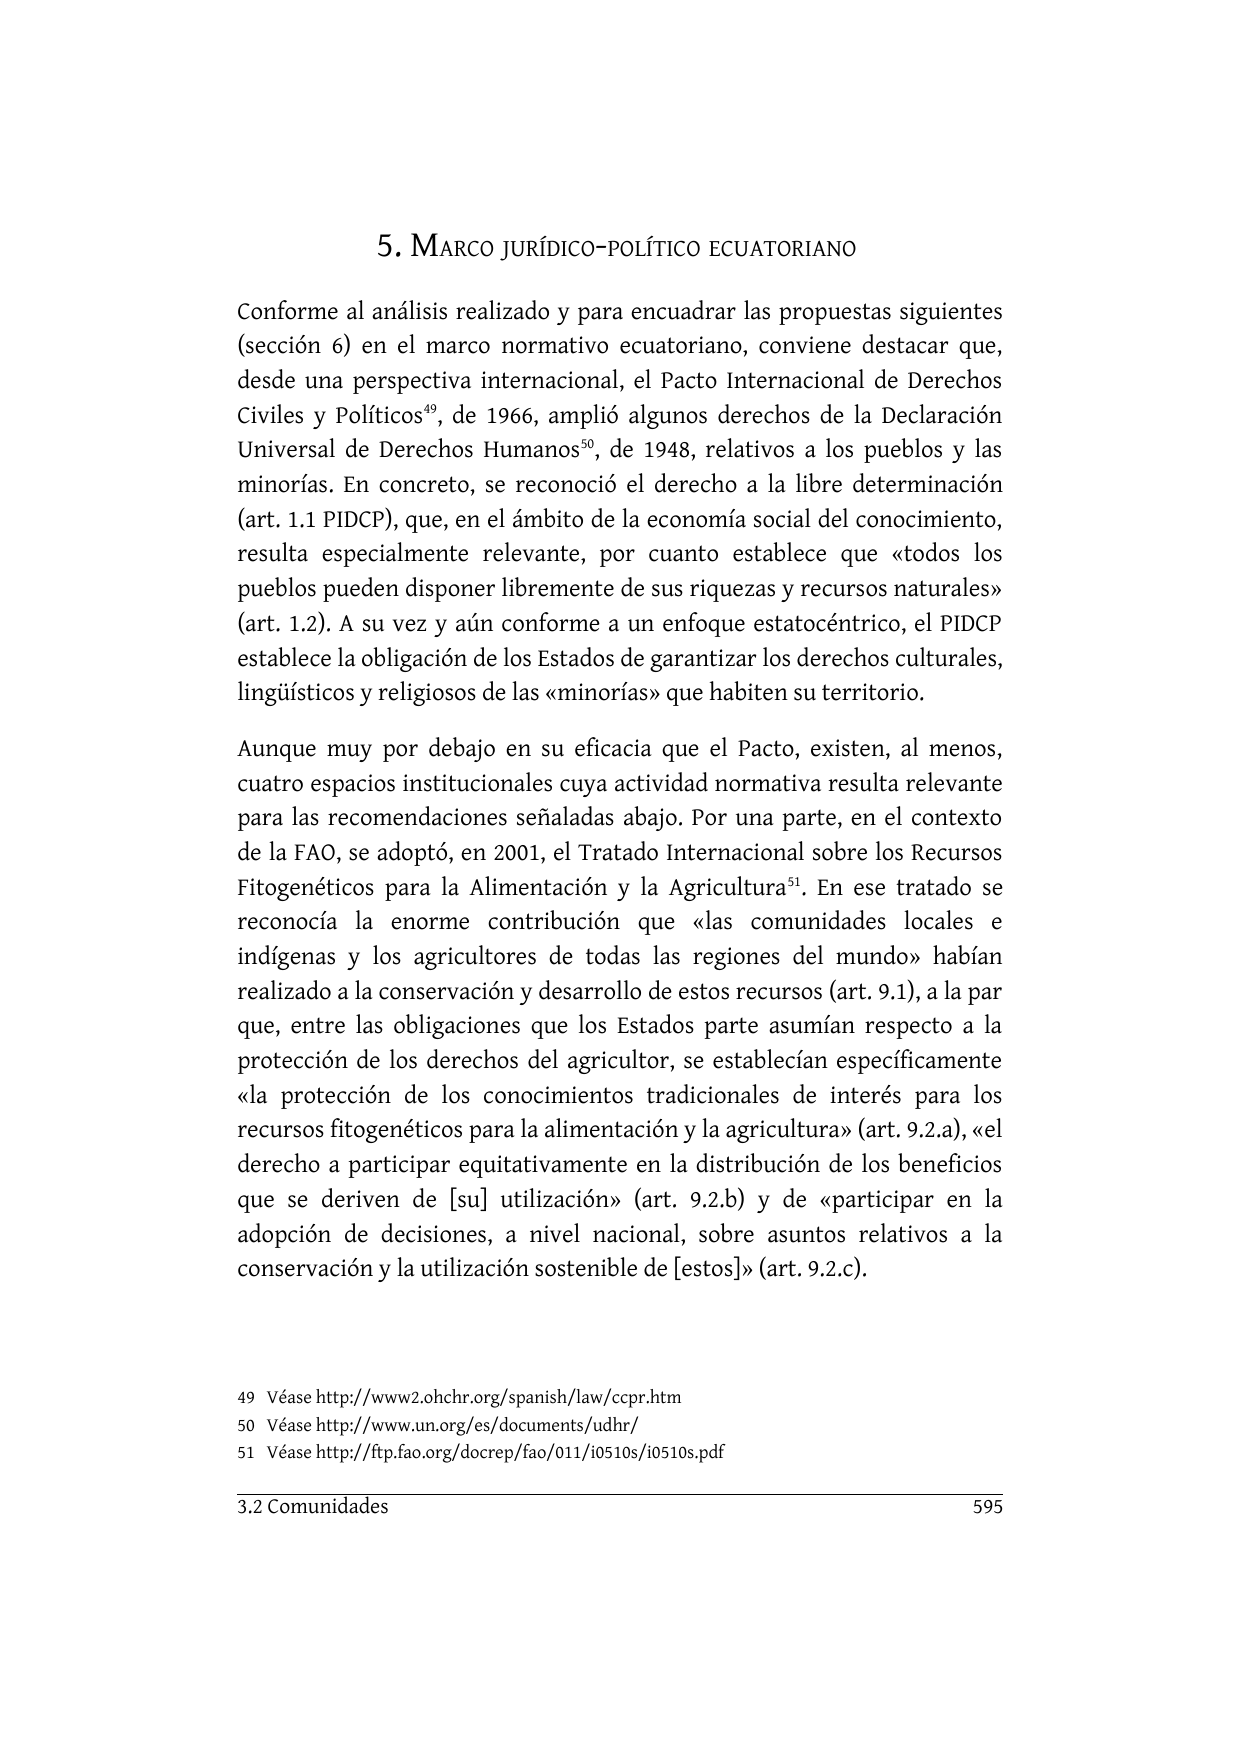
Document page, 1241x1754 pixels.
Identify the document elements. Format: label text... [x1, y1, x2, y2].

text Aunque muy por debajo en su eficacia que el Pacto, existen, al menos, cuatro espacios institucionales cuya actividad normativa resulta relevante para las recomendaciones señaladas abajo. Por una parte, en el contexto de la FAO, se adoptó, en 2001, el Tratado Internacional sobre los Recursos Fitogenéticos para la Alimentación y la Agricultura. En ese tratado se reconocía la enorme contribución que «las comunidades locales e indígenas y los agricultores de todas las regiones del mundo» habían realizado a la conservación y desarrollo de estos recursos (art. 9.1), a la par que, entre las obligaciones que los Estados parte asumían respecto a la protección de los derechos del agricultor, se establecían específicamente «la protección de los conocimientos tradicionales de interés para los recursos fitogenéticos para la alimentación y la agricultura» (art. 9.2.a), «el derecho a participar equitativamente en la distribución de los beneficios que se deriven de [su] utilización» (art. 9.2.b) y de «participar en la adopción de decisiones, a nivel nacional, sobre asuntos relativos a la conservación y la utilización sostenible de [estos]» (art. 9.2.c). [237, 734, 1003, 1284]
text Conforme al análisis realizado y para encuadrar las propuestas siguientes (sección 6) en el marco normativo ecuatoriano, conviene destacar que, desde una perspectiva internacional, el Pacto Internacional de Derechos Civiles y Políticos, de 1966, amplió algunos derechos de la Declaración Universal de Derechos Humanos, de 1948, relativos a los pueblos y las minorías. En concreto, se reconoció el derecho a la libre determinación (art. 1.1 PIDCP), que, en el ámbito de la economía social del conocimiento, resulta especialmente relevante, por cuanto establece que «todos los pueblos pueden disponer libremente de sus riquezas y recursos naturales» (art. 1.2). A su vez y aún conforme a un enfoque estatocéntrico, el PIDCP establece la obligación de los Estados de garantizar los derechos culturales, lingüísticos y religiosos de las «minorías» que habiten su territorio. [237, 297, 1003, 708]
subtitle Marco jurídico-político ecuatoriano [282, 225, 958, 267]
text Véase http://www2.ohchr.org/spanish/law/ccpr.htm [237, 1387, 1003, 1408]
text Véase http://ftp.fao.org/docrep/fao/011/i0510s/i0510s.pdf [237, 1442, 1003, 1464]
text Véase http://www.un.org/es/documents/udhr/ [237, 1414, 1003, 1436]
